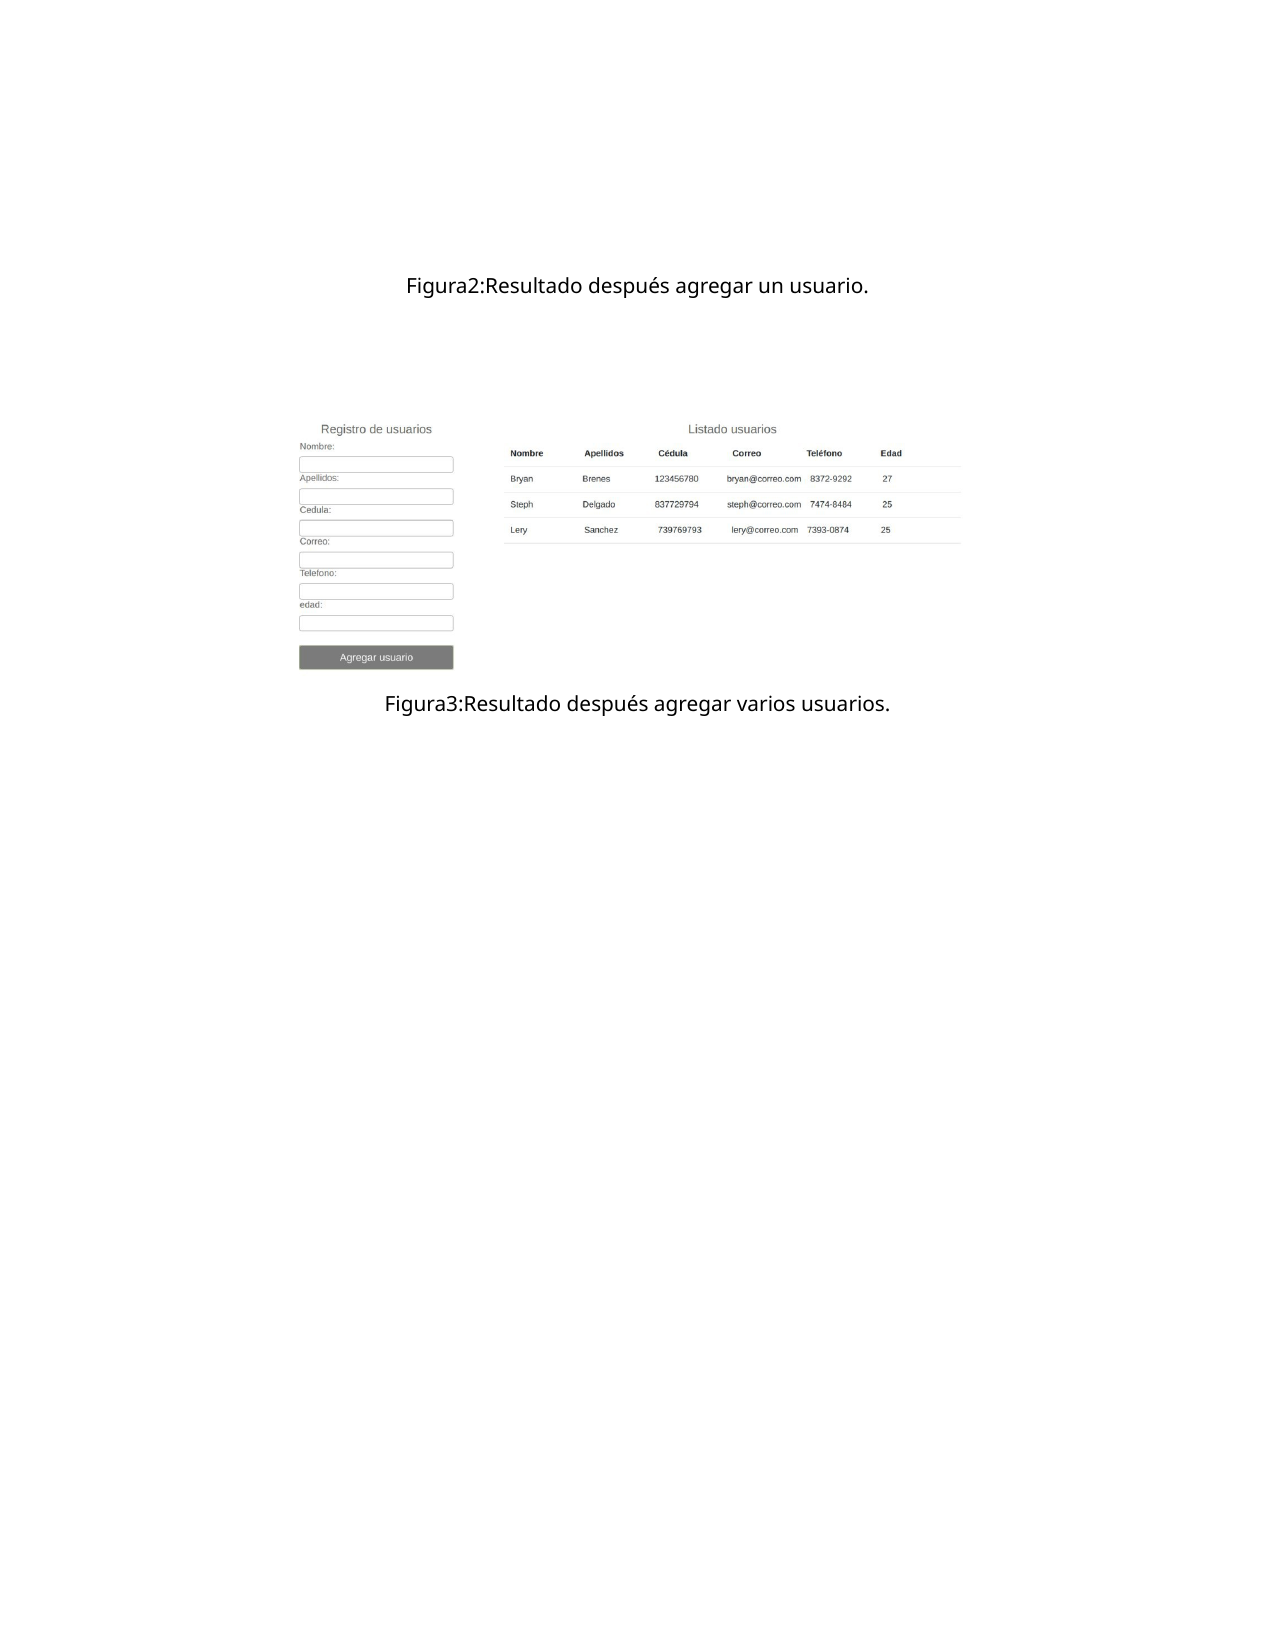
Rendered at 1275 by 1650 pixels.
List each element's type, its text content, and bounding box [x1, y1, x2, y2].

text Figura3:Resultado después agregar varios usuarios. [118, 412, 1157, 718]
picture [281, 407, 994, 690]
text Figura2:Resultado después agregar un usuario. [118, 271, 1157, 299]
